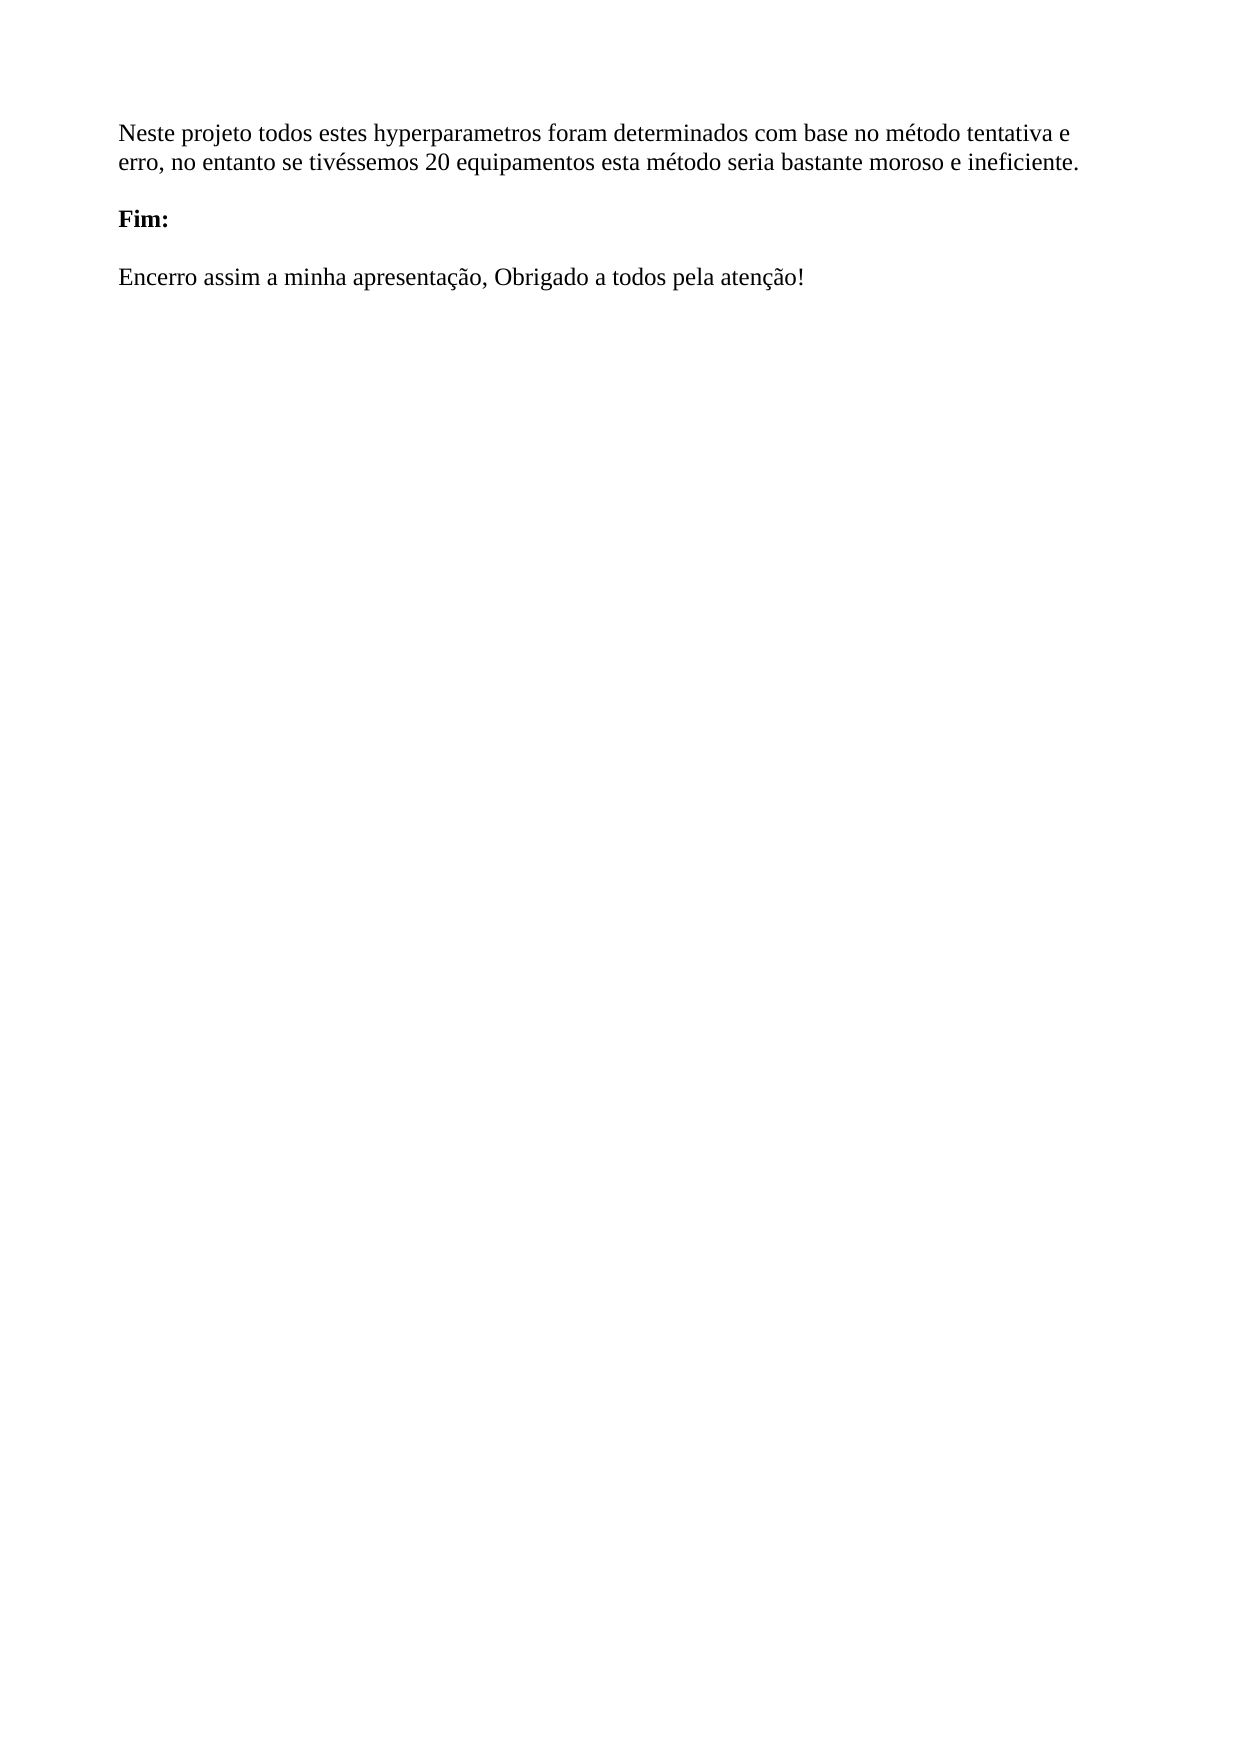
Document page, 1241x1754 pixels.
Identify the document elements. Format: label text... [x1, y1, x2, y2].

text Neste projeto todos estes hyperparametros foram determinados com base no método tentativa e erro, no entanto se tivéssemos 20 equipamentos esta método seria bastante moroso e ineficiente. [118, 118, 1122, 176]
text Encerro assim a minha apresentação, Obrigado a todos pela atenção! [118, 262, 1122, 291]
text Fim: [118, 204, 1122, 233]
